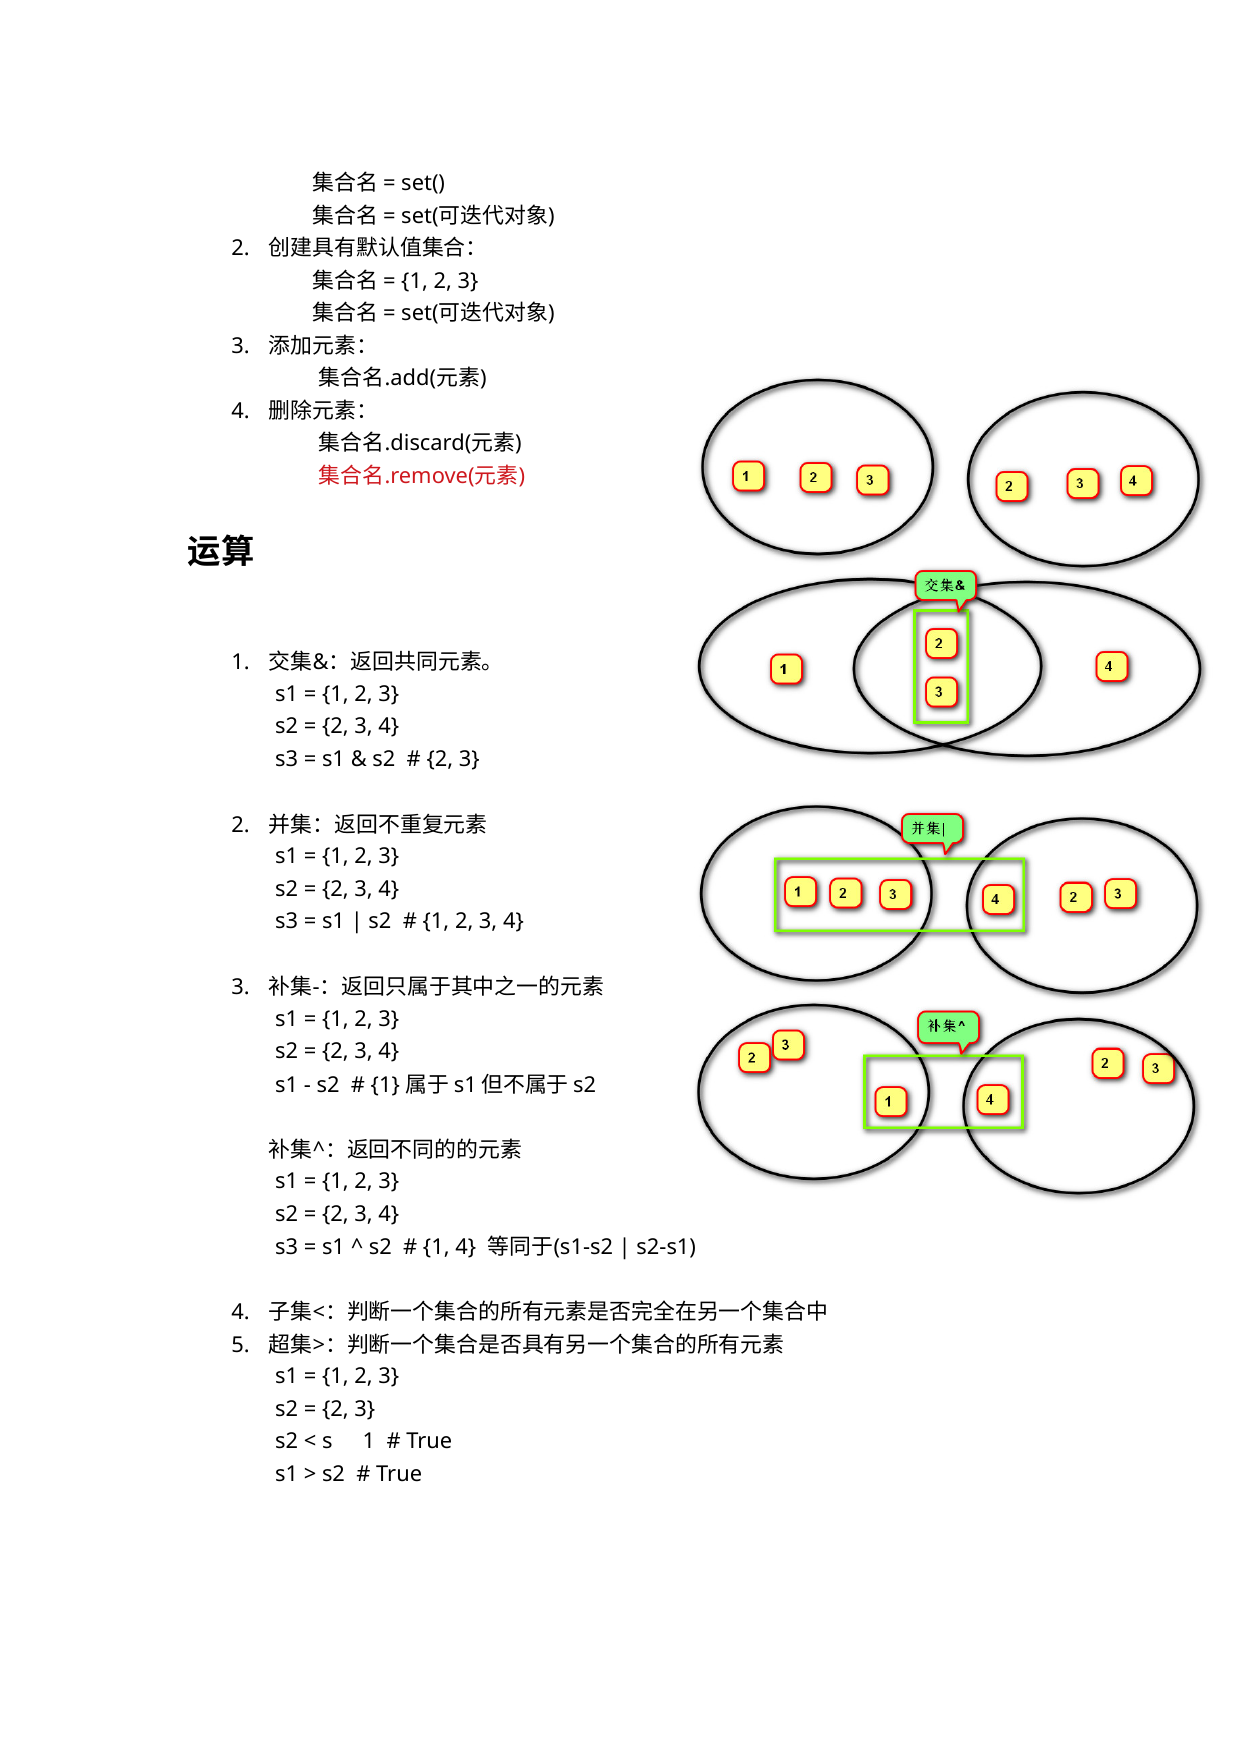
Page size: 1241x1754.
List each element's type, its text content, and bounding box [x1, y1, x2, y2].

text s3 = s1 & s2 # {2, 3} [187, 742, 656, 774]
list 添加元素： [231, 327, 1053, 360]
text 集合名 = set() [269, 165, 1053, 197]
text s3 = s1 ^ s2 # {1, 4} 等同于(s1-s2 | s2-s1) [187, 1229, 1053, 1262]
text s1 > s2 # True [187, 1457, 1053, 1489]
text s2 = {2, 3, 4} [231, 709, 656, 742]
list 超集>：判断一个集合是否具有另一个集合的所有元素 [231, 1327, 1053, 1359]
text s2 = {2, 3} [187, 1392, 1053, 1424]
text s1 = {1, 2, 3} [187, 1164, 656, 1197]
list 补集^：返回不同的的元素 [269, 1132, 656, 1164]
text s1 = {1, 2, 3} [231, 677, 656, 709]
text 集合名 = set(可迭代对象) [269, 197, 1053, 230]
text 集合名.remove(元素) [275, 457, 656, 490]
list 交集&：返回共同元素。 [231, 644, 656, 677]
list 子集<：判断一个集合的所有元素是否完全在另一个集合中 [231, 1294, 1053, 1327]
text s1 = {1, 2, 3} [231, 839, 656, 872]
text s2 = {2, 3, 4} [187, 1197, 1053, 1229]
list 创建具有默认值集合： [231, 230, 1053, 262]
text s2 < s 1 # True [187, 1424, 1053, 1457]
text 集合名 = {1, 2, 3} [269, 262, 1053, 295]
list 并集：返回不重复元素 [231, 807, 656, 839]
text s2 = {2, 3, 4} [187, 872, 656, 904]
text s1 = {1, 2, 3} [187, 1359, 1053, 1392]
text s3 = s1 | s2 # {1, 2, 3, 4} [187, 904, 656, 937]
subtitle 运算 [187, 517, 656, 582]
text s1 - s2 # {1} 属于s1但不属于s2 [187, 1067, 656, 1099]
list 补集-：返回只属于其中之一的元素 [231, 969, 656, 1002]
text 集合名.discard(元素) [275, 425, 656, 457]
text 集合名.add(元素) [275, 360, 656, 392]
text s2 = {2, 3, 4} [187, 1034, 656, 1067]
list 删除元素： [231, 392, 656, 425]
picture [656, 360, 1241, 1214]
text 集合名 = set(可迭代对象) [269, 295, 1053, 327]
text s1 = {1, 2, 3} [187, 1002, 656, 1034]
